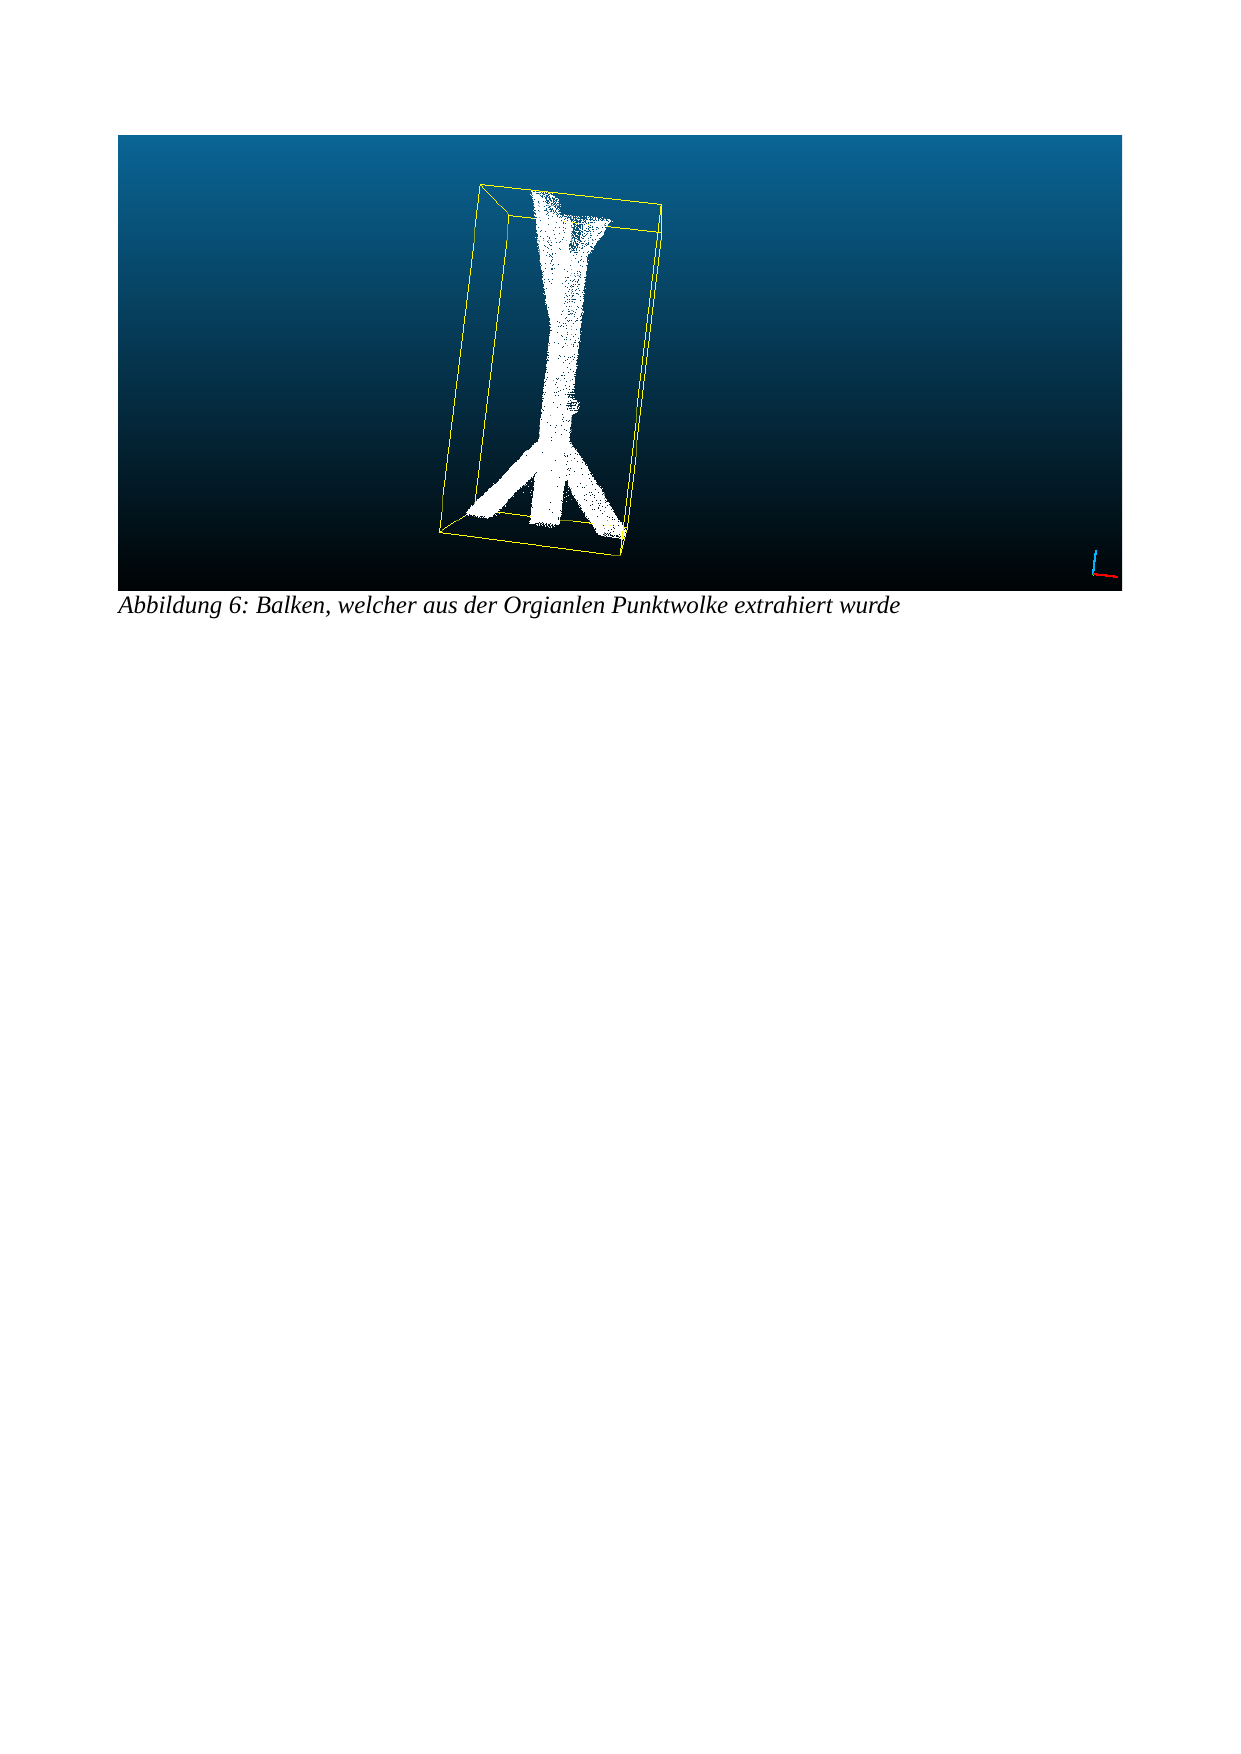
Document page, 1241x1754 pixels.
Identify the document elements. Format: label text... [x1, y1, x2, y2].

picture [118, 193, 1123, 591]
text Abbildung 6: Balken, welcher aus der Orgianlen Punktwolke extrahiert wurde [118, 591, 1122, 619]
picture [576, 309, 581, 317]
